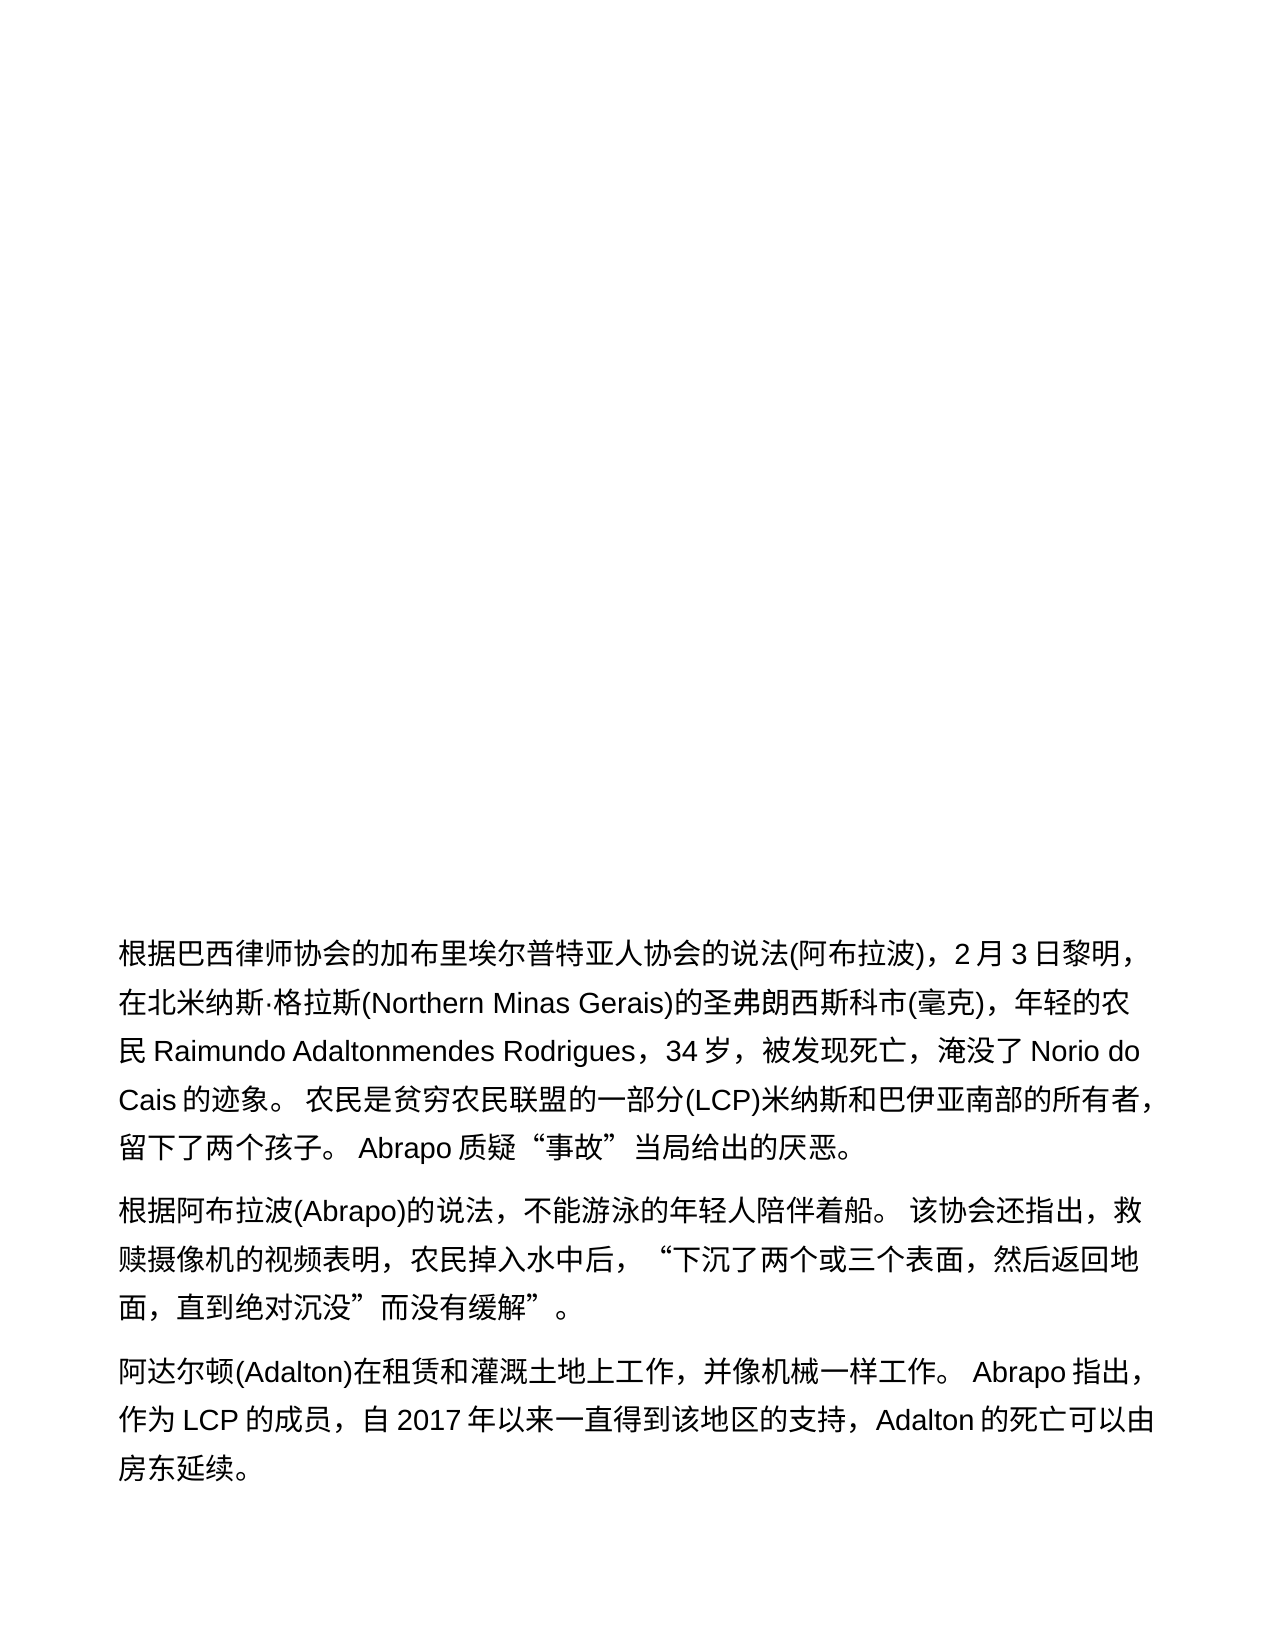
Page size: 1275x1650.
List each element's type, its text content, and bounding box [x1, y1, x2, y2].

text 根据阿布拉波(Abrapo)的说法，不能游泳的年轻人陪伴着船。 该协会还指出，救赎摄像机的视频表明，农民掉入水中后，“下沉了两个或三个表面，然后返回地面，直到绝对沉没”而没有缓解”。 [118, 1188, 1157, 1327]
text 阿达尔顿(Adalton)在租赁和灌溉土地上工作，并像机械一样工作。 Abrapo指出，作为LCP的成员，自2017年以来一直得到该地区的支持，Adalton的死亡可以由房东延续。 [118, 1348, 1157, 1487]
text 根据巴西律师协会的加布里埃尔普特亚人协会的说法(阿布拉波)，2月3日黎明，在北米纳斯·格拉斯(Northern Minas Gerais)的圣弗朗西斯科市(毫克)，年轻的农民Raimundo Adaltonmendes Rodrigues，34岁，被发现死亡，淹没了Norio do Cais的迹象。 农民是贫穷农民联盟的一部分(LCP)米纳斯和巴伊亚南部的所有者，留下了两个孩子。 Abrapo质疑“事故”当局给出的厌恶。 [118, 118, 1157, 1167]
